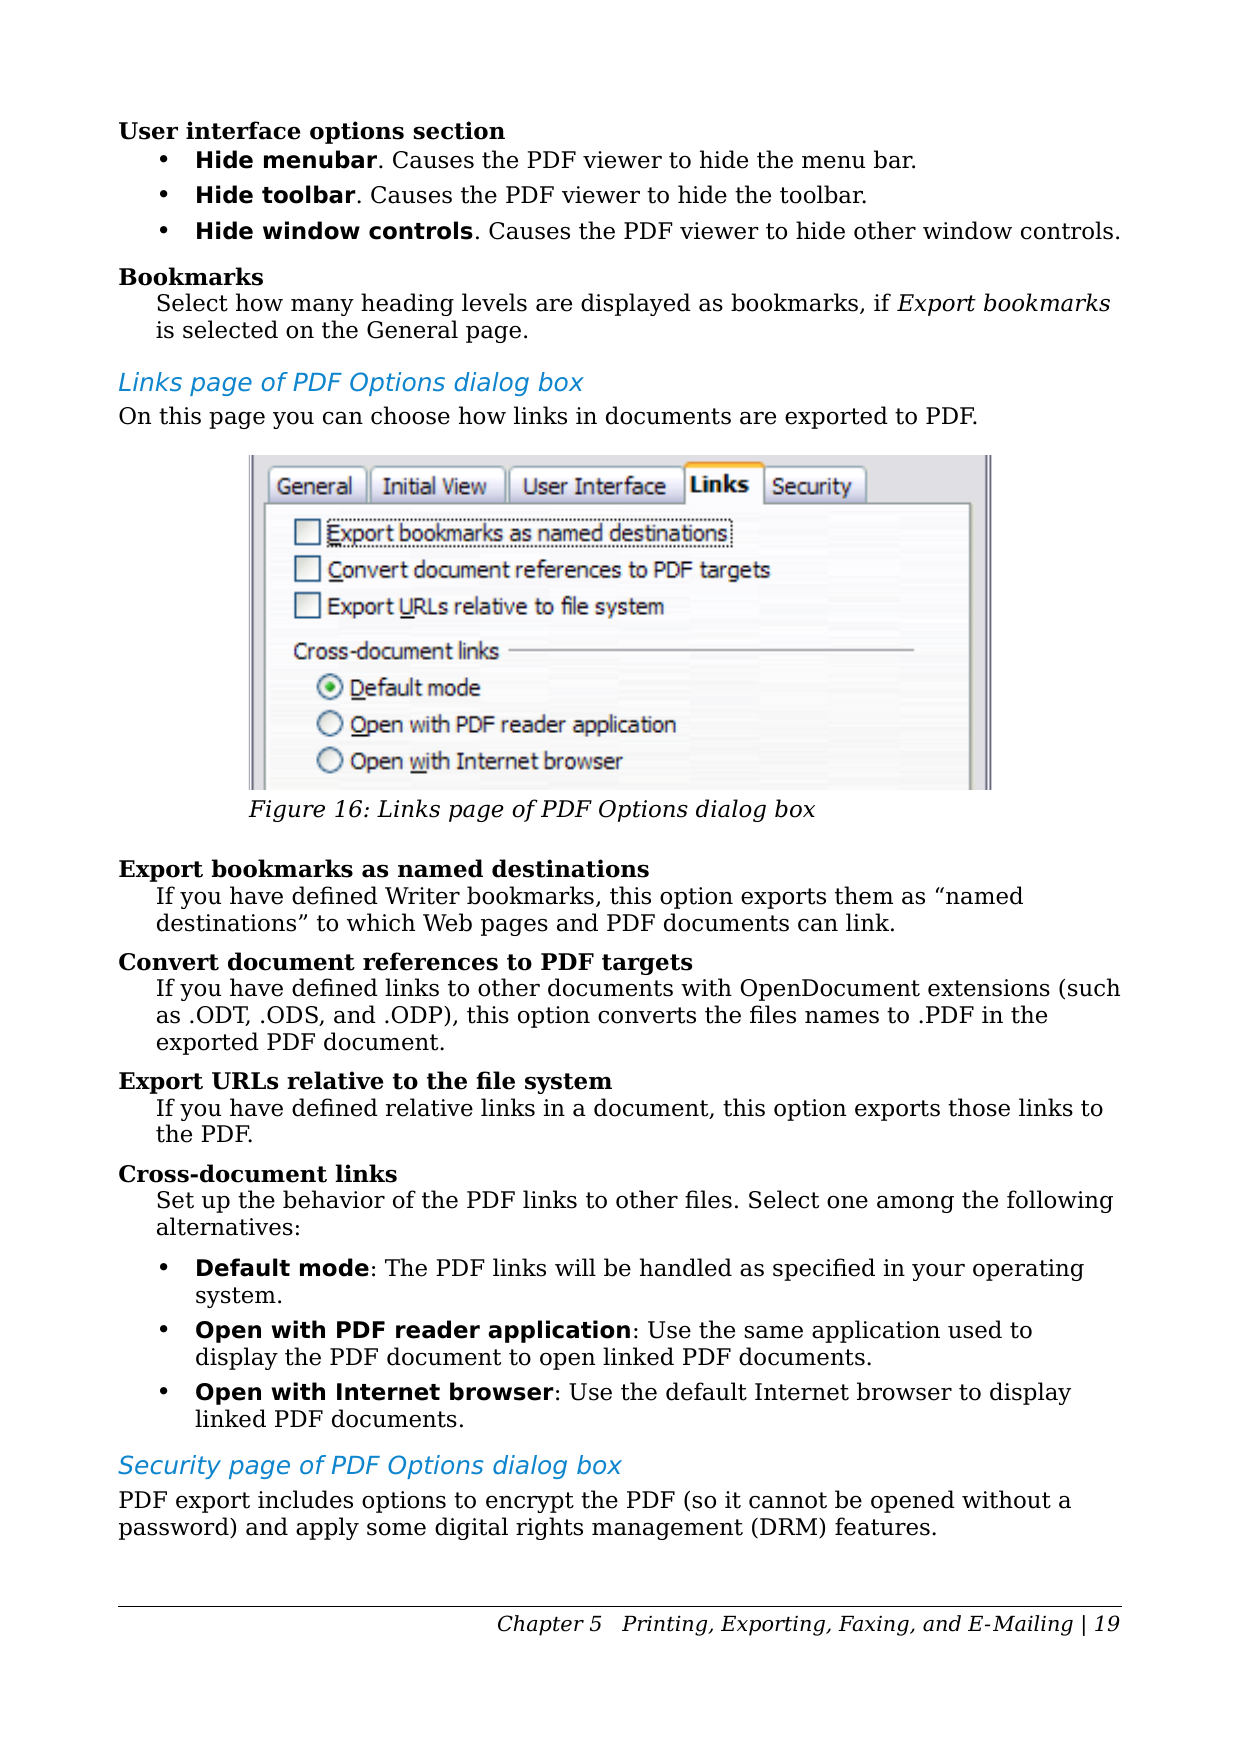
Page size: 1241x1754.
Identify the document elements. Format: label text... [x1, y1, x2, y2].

text If you have defined relative links in a document, this option exports those links to the PDF. [156, 1095, 1122, 1148]
text On this page you can choose how links in documents are exported to PDF. [118, 403, 1122, 430]
subtitle Security page of PDF Options dialog box [118, 1452, 1122, 1481]
text User interface options section [118, 118, 1122, 145]
text Cross-document links [118, 1161, 1122, 1187]
text Bookmarks [118, 263, 1122, 290]
list Hide toolbar. Causes the PDF viewer to hide the toolbar. [156, 180, 1122, 209]
text Export URLs relative to the file system [118, 1068, 1122, 1095]
text Set up the behavior of the PDF links to other files. Select one among the following alternatives: [156, 1187, 1122, 1241]
text If you have defined Writer bookmarks, this option exports them as “named destinations” to which Web pages and PDF documents can link. [156, 883, 1122, 936]
list Open with Internet browser: Use the default Internet browser to display linked PDF documents. [156, 1377, 1122, 1433]
picture [248, 455, 992, 790]
text PDF export includes options to encrypt the PDF (so it cannot be opened without a password) and apply some digital rights management (DRM) features. [118, 1487, 1122, 1541]
list Open with PDF reader application: Use the same application used to display the PDF document to open linked PDF documents. [156, 1315, 1122, 1371]
text Export bookmarks as named destinations [118, 856, 1122, 883]
text Select how many heading levels are displayed as bookmarks, if Export bookmarks is selected on the General page. [156, 290, 1122, 343]
list Hide window controls. Causes the PDF viewer to hide other window controls. [156, 216, 1122, 245]
subtitle Links page of PDF Options dialog box [118, 368, 1122, 397]
text Convert document references to PDF targets [118, 949, 1122, 976]
text If you have defined links to other documents with OpenDocument extensions (such as .ODT, .ODS, and .ODP), this option converts the files names to .PDF in the exported PDF document. [156, 976, 1122, 1056]
list Hide menubar. Causes the PDF viewer to hide the menu bar. [156, 145, 1122, 174]
list Default mode: The PDF links will be handled as specified in your operating system. [156, 1253, 1122, 1309]
text Figure 16: Links page of PDF Options dialog box [249, 796, 991, 823]
